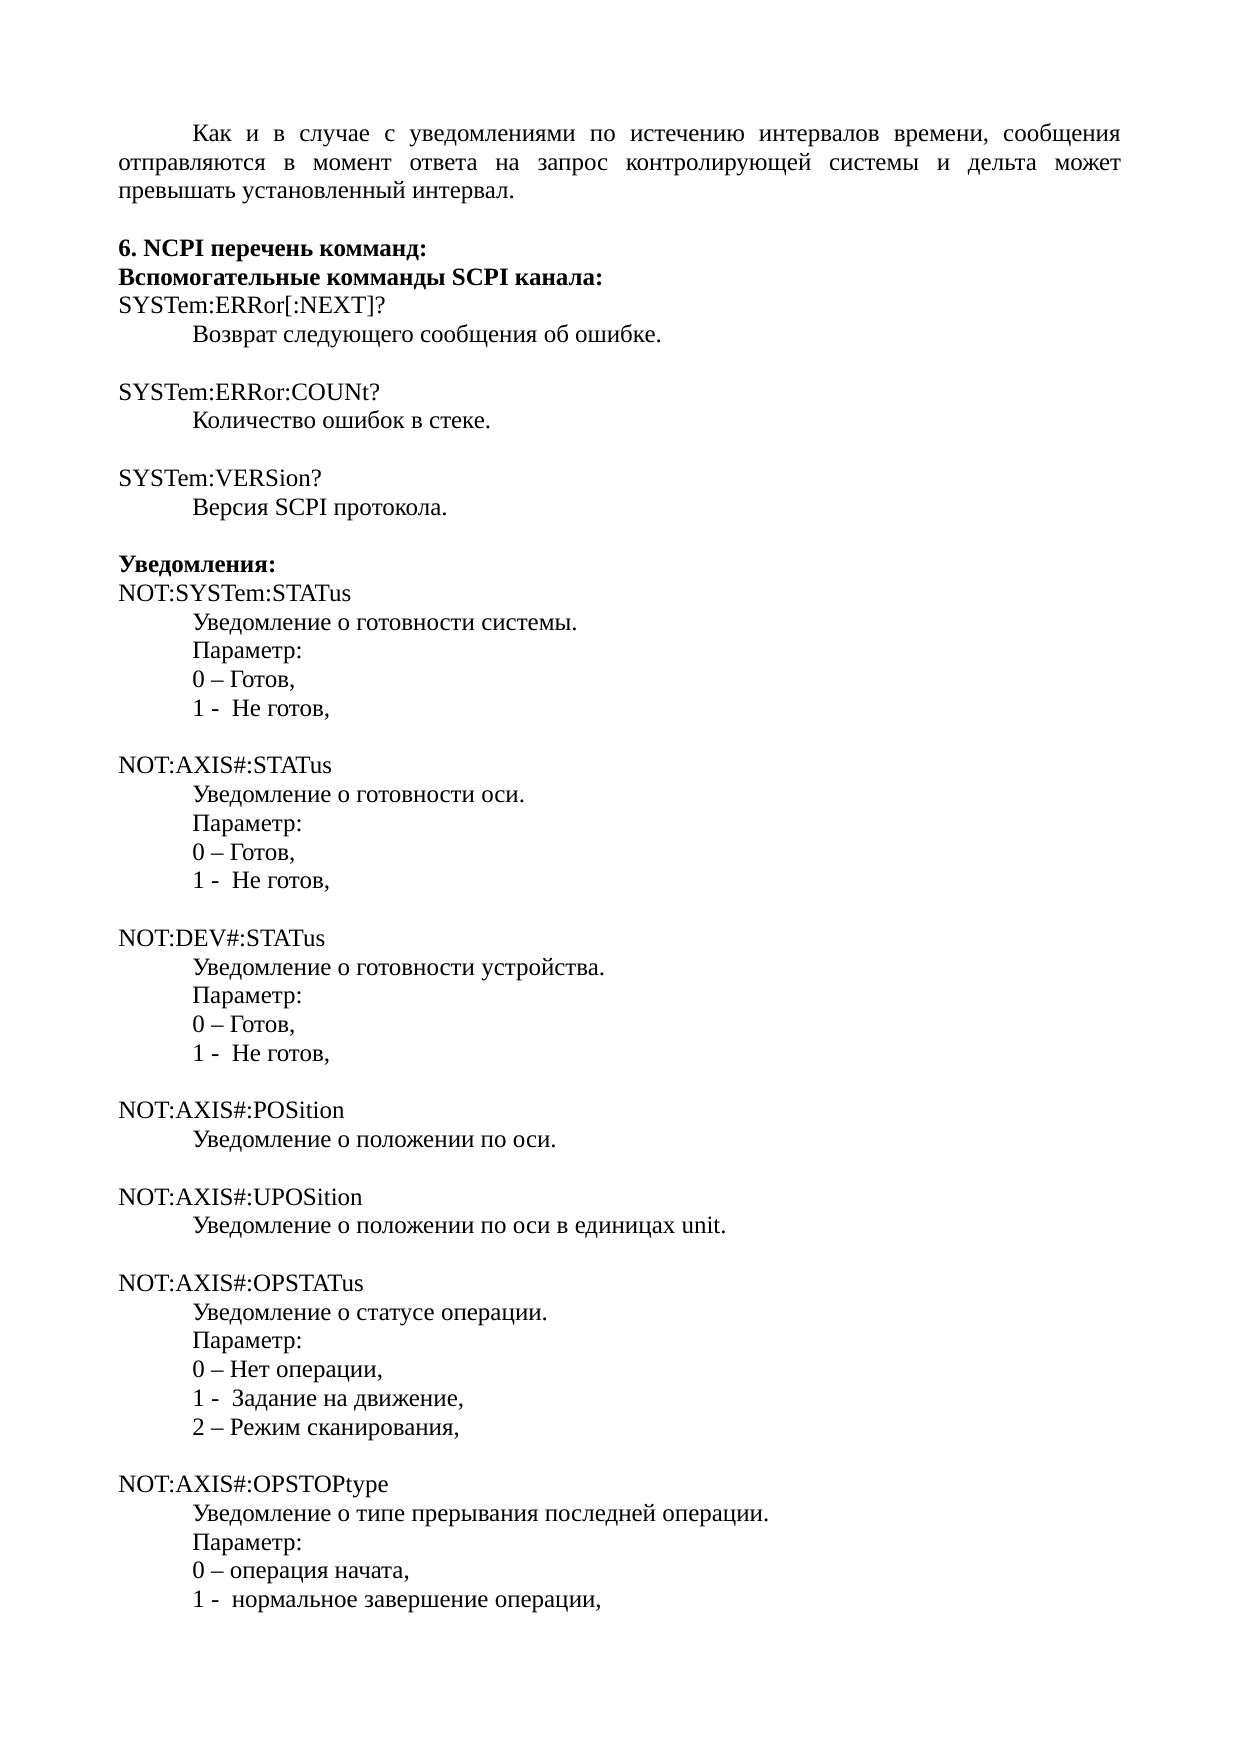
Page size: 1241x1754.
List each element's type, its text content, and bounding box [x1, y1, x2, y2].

text Как и в случае с уведомлениями по истечению интервалов времени, сообщения отправляются в момент ответа на запрос контролирующей системы и дельта может превышать установленный интервал. [118, 118, 1122, 204]
text Уведомление о готовности системы. [118, 607, 1122, 636]
text Вспомогательные комманды SCPI канала: [118, 262, 1122, 291]
text NOT:AXIS#:POSition [118, 1096, 1122, 1124]
text 1 - Задание на движение, [118, 1383, 1122, 1412]
text NOT:AXIS#:UPOSition [118, 1182, 1122, 1211]
text Параметр: [118, 1527, 1122, 1556]
text NOT:SYSTem:STATus [118, 578, 1122, 607]
text 0 – Готов, [118, 837, 1122, 866]
text 1 - нормальное завершение операции, [118, 1584, 1122, 1613]
text 6. NCPI перечень комманд: [118, 233, 1122, 262]
text Возврат следующего сообщения об ошибке. [118, 319, 1122, 348]
text NOT:AXIS#:OPSTOPtype [118, 1469, 1122, 1498]
text 0 – Готов, [118, 1009, 1122, 1038]
text Параметр: [118, 981, 1122, 1009]
text SYSTem:VERSion? [118, 463, 1122, 492]
text 0 – Готов, [118, 664, 1122, 693]
text NOT:DEV#:STATus [118, 923, 1122, 952]
text Параметр: [118, 636, 1122, 664]
text Уведомление о типе прерывания последней операции. [118, 1498, 1122, 1527]
text NOT:AXIS#:STATus [118, 751, 1122, 779]
text SYSTem:ERRor:COUNt? [118, 377, 1122, 406]
text 1 - Не готов, [118, 693, 1122, 722]
text Уведомление о статусе операции. [118, 1297, 1122, 1326]
text Уведомления: [118, 549, 1122, 578]
text Количество ошибок в стеке. [118, 406, 1122, 434]
text Параметр: [118, 1326, 1122, 1354]
text Параметр: [118, 808, 1122, 837]
text Уведомление о положении по оси в единицах unit. [118, 1211, 1122, 1239]
text Уведомление о готовности оси. [118, 779, 1122, 808]
text 2 – Режим сканирования, [118, 1412, 1122, 1441]
text Уведомление о положении по оси. [118, 1124, 1122, 1153]
text SYSTem:ERRor[:NEXT]? [118, 291, 1122, 319]
text Версия SCPI протокола. [118, 492, 1122, 521]
text NOT:AXIS#:OPSTATus [118, 1268, 1122, 1297]
text Уведомление о готовности устройства. [118, 952, 1122, 981]
text 1 - Не готов, [118, 866, 1122, 894]
text 1 - Не готов, [118, 1038, 1122, 1067]
text 0 – Нет операции, [118, 1354, 1122, 1383]
text 0 – операция начата, [118, 1556, 1122, 1584]
